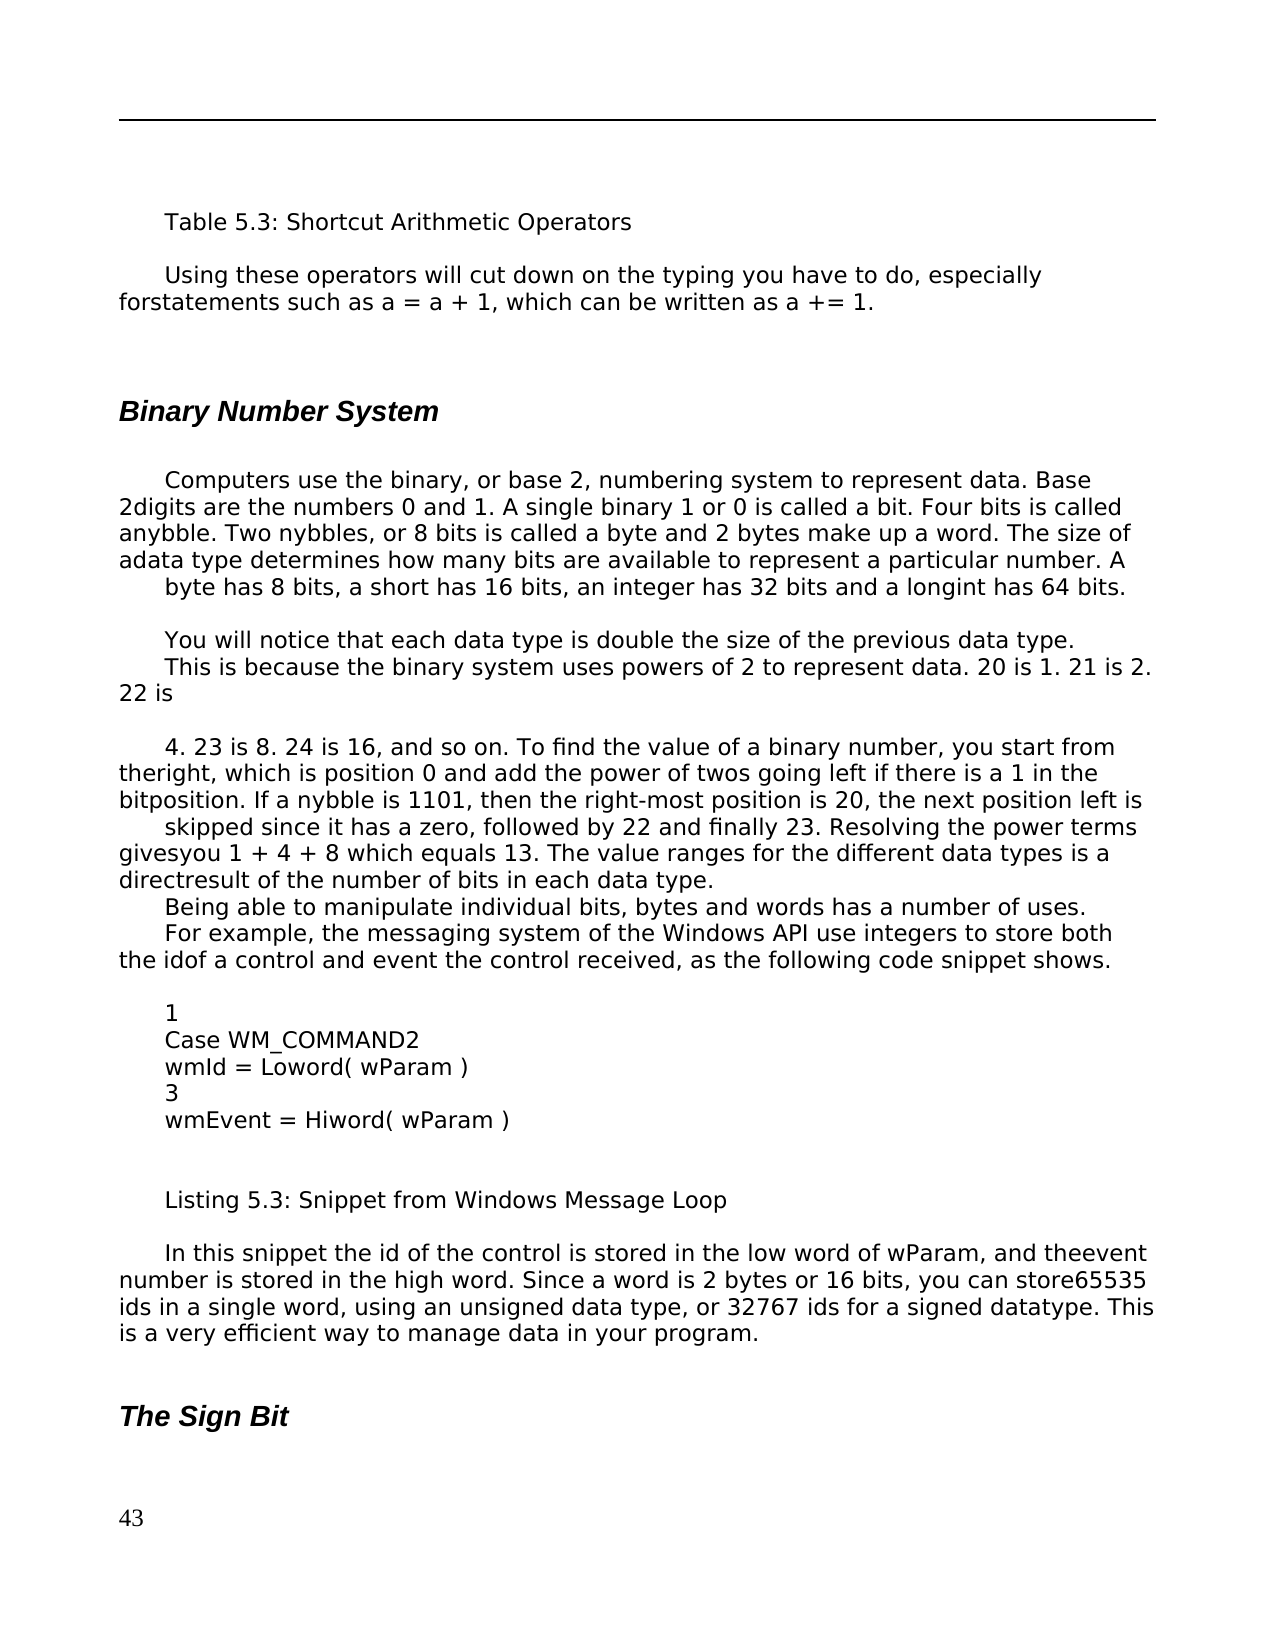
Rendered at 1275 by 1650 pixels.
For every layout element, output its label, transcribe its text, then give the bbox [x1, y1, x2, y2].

text 3 [118, 1081, 1156, 1107]
text Listing 5.3: Snippet from Windows Message Loop [118, 1187, 1156, 1214]
text Table 5.3: Shortcut Arithmetic Operators [118, 209, 1156, 236]
text For example, the messaging system of the Windows API use integers to store both the idof a control and event the control received, as the following code snippet shows. [118, 921, 1156, 974]
text Being able to manipulate individual bits, bytes and words has a number of uses. [118, 894, 1156, 921]
text wmEvent = Hiword( wParam ) [118, 1107, 1156, 1134]
text 4. 23 is 8. 24 is 16, and so on. To find the value of a binary number, you start from theright, which is position 0 and add the power of twos going left if there is a 1 in the bitposition. If a nybble is 1101, then the right-most position is 20, the next position left is [118, 734, 1156, 814]
text You will notice that each data type is double the size of the previous data type. [118, 627, 1156, 654]
text wmId = Loword( wParam ) [118, 1054, 1156, 1081]
text This is because the binary system uses powers of 2 to represent data. 20 is 1. 21 is 2. 22 is [118, 654, 1156, 707]
text 1 [118, 1001, 1156, 1027]
text skipped since it has a zero, followed by 22 and finally 23. Resolving the power terms givesyou 1 + 4 + 8 which equals 13. The value ranges for the different data types is a directresult of the number of bits in each data type. [118, 814, 1156, 894]
text Computers use the binary, or base 2, numbering system to represent data. Base 2digits are the numbers 0 and 1. A single binary 1 or 0 is called a bit. Four bits is called anybble. Two nybbles, or 8 bits is called a byte and 2 bytes make up a word. The size of adata type determines how many bits are available to represent a particular number. A [118, 467, 1156, 574]
subtitle The Sign Bit [118, 1399, 1156, 1433]
text byte has 8 bits, a short has 16 bits, an integer has 32 bits and a longint has 64 bits. [118, 574, 1156, 601]
text Case WM_COMMAND2 [118, 1027, 1156, 1054]
subtitle Binary Number System [118, 394, 1156, 428]
text In this snippet the id of the control is stored in the low word of wParam, and theevent number is stored in the high word. Since a word is 2 bytes or 16 bits, you can store65535 ids in a single word, using an unsigned data type, or 32767 ids for a signed datatype. This is a very efficient way to manage data in your program. [118, 1241, 1156, 1347]
text Using these operators will cut down on the typing you have to do, especially forstatements such as a = a + 1, which can be written as a += 1. [118, 262, 1156, 316]
